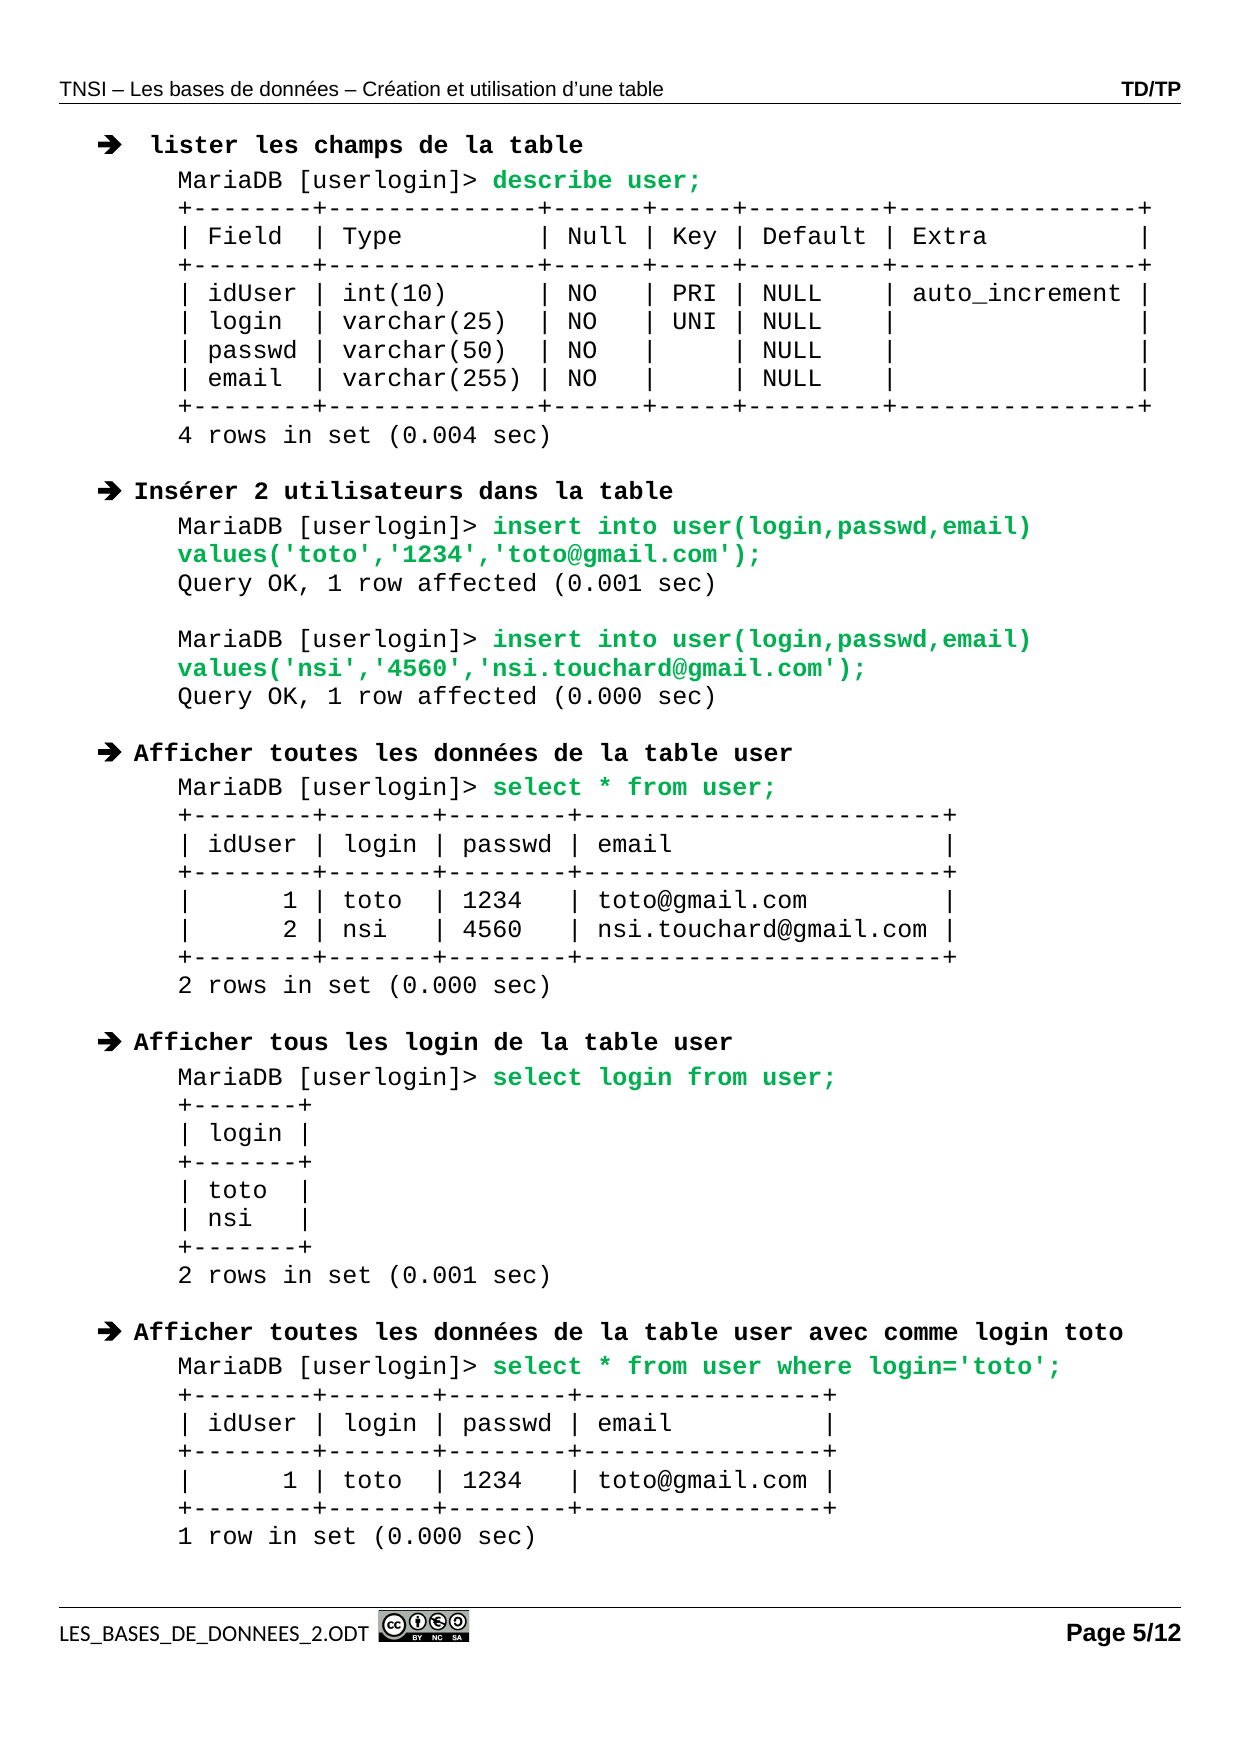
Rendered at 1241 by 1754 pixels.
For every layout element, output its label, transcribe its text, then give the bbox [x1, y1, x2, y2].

text MariaDB [userlogin]> insert into user(login,passwd,email) values('toto','1234','toto@gmail.com'); [177, 513, 1181, 570]
text | 1 | toto | 1234 | toto@gmail.com | [177, 1467, 1181, 1496]
text +--------+-------+--------+----------------+ [177, 1382, 1181, 1411]
text +--------+-------+--------+----------------+ [177, 1439, 1181, 1467]
text | login | [177, 1121, 1181, 1149]
text MariaDB [userlogin]> select login from user; [177, 1064, 1181, 1093]
list Afficher toutes les données de la table user [96, 740, 1181, 768]
text | idUser | int(10) | NO | PRI | NULL | auto_increment | [177, 281, 1181, 309]
text 2 rows in set (0.000 sec) [177, 973, 1181, 1001]
text | toto | [177, 1178, 1181, 1206]
text +--------+-------+--------+------------------------+ [177, 945, 1181, 973]
text | 1 | toto | 1234 | toto@gmail.com | [177, 888, 1181, 916]
text | login | varchar(25) | NO | UNI | NULL | | [177, 309, 1181, 337]
text 2 rows in set (0.001 sec) [177, 1263, 1181, 1291]
text | idUser | login | passwd | email | [177, 831, 1181, 860]
list Afficher tous les login de la table user [96, 1030, 1181, 1058]
text | Field | Type | Null | Key | Default | Extra | [177, 224, 1181, 252]
text Query OK, 1 row affected (0.001 sec) [177, 570, 1181, 598]
text | idUser | login | passwd | email | [177, 1411, 1181, 1439]
list lister les champs de la table [96, 133, 1181, 161]
text +--------+-------+--------+----------------+ [177, 1496, 1181, 1524]
text | passwd | varchar(50) | NO | | NULL | | [177, 337, 1181, 366]
text 4 rows in set (0.004 sec) [177, 422, 1181, 451]
text MariaDB [userlogin]> insert into user(login,passwd,email) values('nsi','4560','nsi.touchard@gmail.com'); [177, 627, 1181, 683]
text | nsi | [177, 1206, 1181, 1234]
list Afficher toutes les données de la table user avec comme login toto [96, 1319, 1181, 1348]
text MariaDB [userlogin]> select * from user where login='toto'; [177, 1354, 1181, 1382]
picture [378, 1610, 470, 1642]
text +--------+--------------+------+-----+---------+----------------+ [177, 394, 1181, 422]
text MariaDB [userlogin]> describe user; [177, 167, 1181, 196]
text +--------+--------------+------+-----+---------+----------------+ [177, 196, 1181, 224]
text 1 row in set (0.000 sec) [177, 1524, 1181, 1552]
text | 2 | nsi | 4560 | nsi.touchard@gmail.com | [177, 916, 1181, 945]
text MariaDB [userlogin]> select * from user; [177, 775, 1181, 803]
text +--------+--------------+------+-----+---------+----------------+ [177, 252, 1181, 281]
text +--------+-------+--------+------------------------+ [177, 860, 1181, 888]
text | email | varchar(255) | NO | | NULL | | [177, 366, 1181, 394]
list Insérer 2 utilisateurs dans la table [96, 479, 1181, 507]
text +-------+ [177, 1093, 1181, 1121]
text +-------+ [177, 1234, 1181, 1263]
text Query OK, 1 row affected (0.000 sec) [177, 683, 1181, 712]
text +-------+ [177, 1149, 1181, 1178]
text +--------+-------+--------+------------------------+ [177, 803, 1181, 831]
